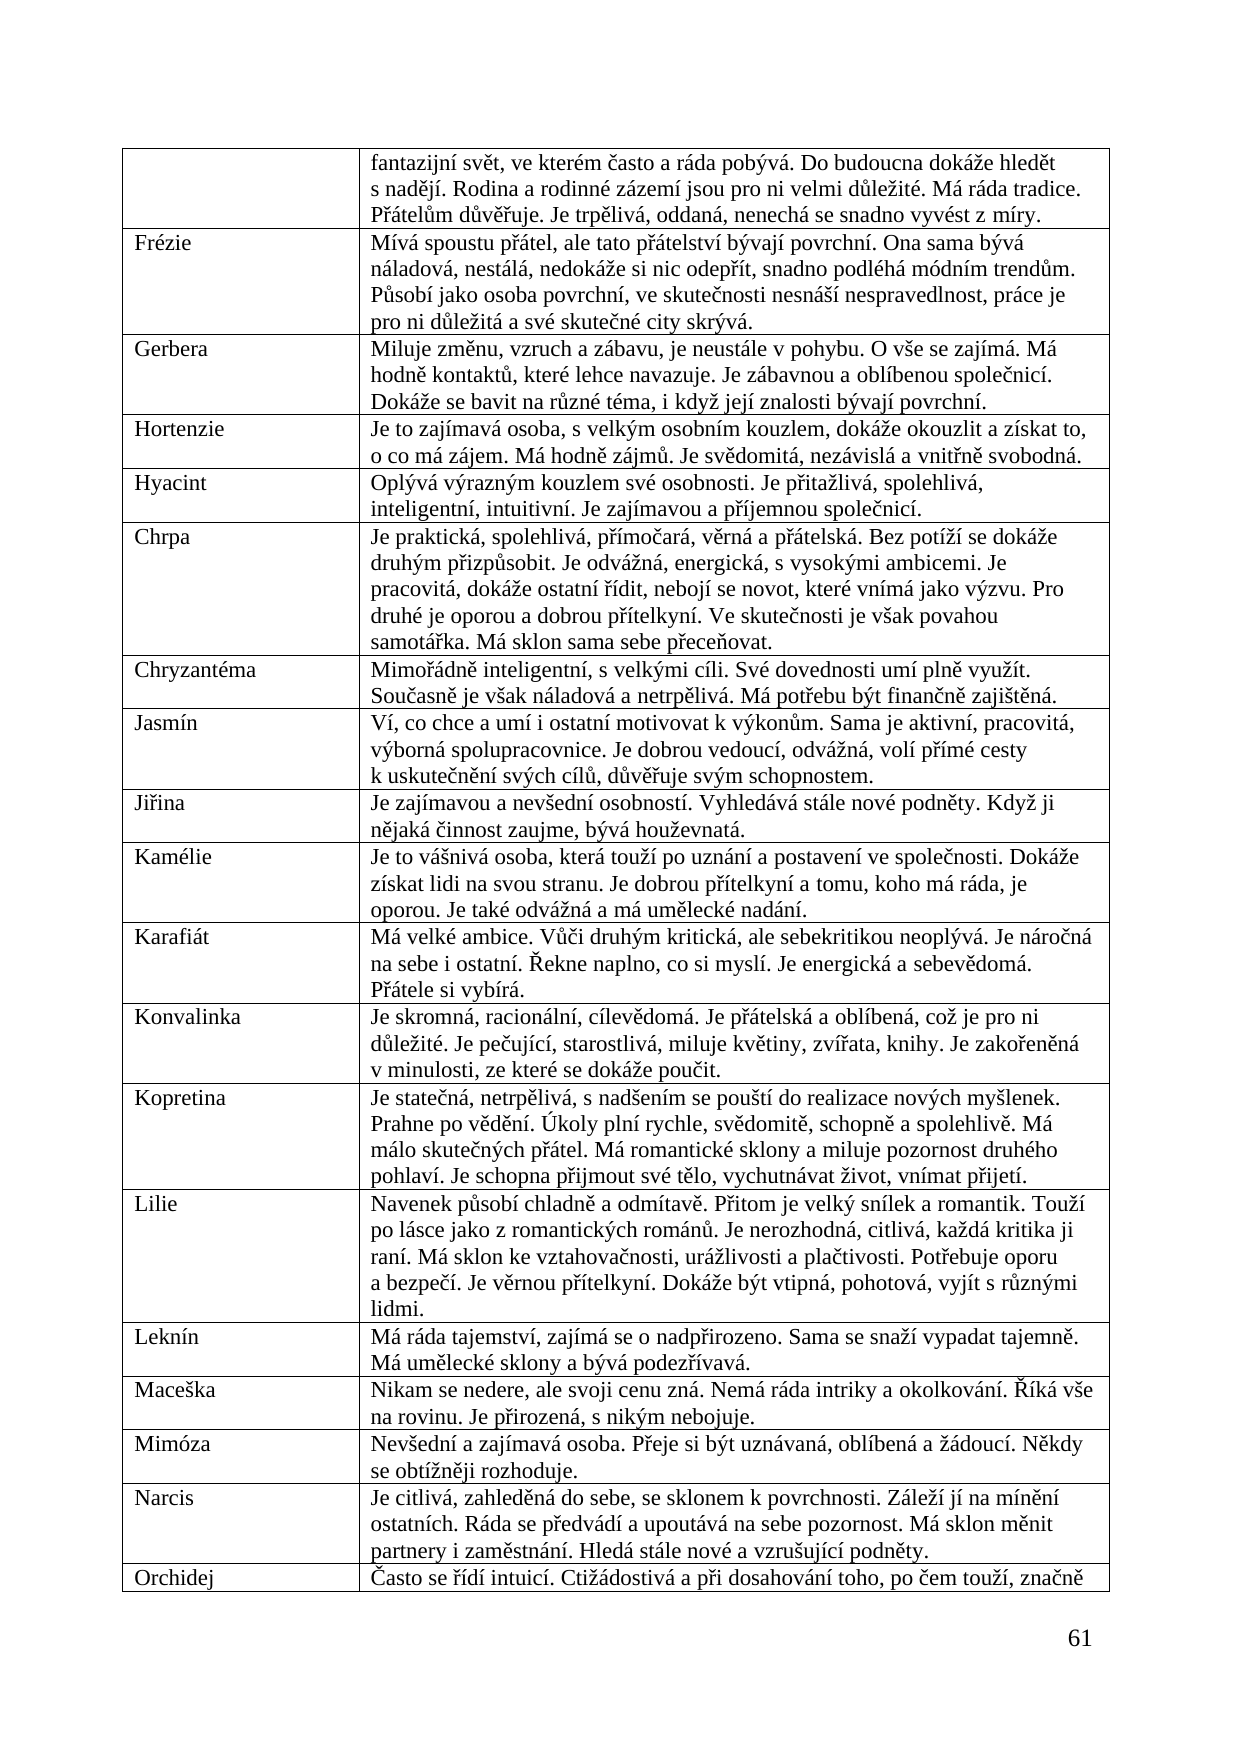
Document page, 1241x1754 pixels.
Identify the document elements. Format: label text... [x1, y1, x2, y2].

table_cell Miluje změnu, vzruch a zábavu, je neustále v pohybu. O vše se zajímá. Má hodně kontaktů, které lehce navazuje. Je zábavnou a oblíbenou společnicí. Dokáže se bavit na různé téma, i když její znalosti bývají povrchní. [360, 335, 1109, 414]
table_cell Frézie [123, 229, 359, 334]
table_cell Kamélie [123, 843, 359, 922]
table_cell Oplývá výrazným kouzlem své osobnosti. Je přitažlivá, spolehlivá, inteligentní, intuitivní. Je zajímavou a příjemnou společnicí. [360, 469, 1109, 522]
table_cell Mimóza [123, 1430, 359, 1483]
table_cell Je to vášnivá osoba, která touží po uznání a postavení ve společnosti. Dokáže získat lidi na svou stranu. Je dobrou přítelkyní a tomu, koho má ráda, je oporou. Je také odvážná a má umělecké nadání. [360, 843, 1109, 922]
table_cell Ví, co chce a umí i ostatní motivovat k výkonům. Sama je aktivní, pracovitá, výborná spolupracovnice. Je dobrou vedoucí, odvážná, volí přímé cesty k uskutečnění svých cílů, důvěřuje svým schopnostem. [360, 709, 1109, 788]
table_cell Leknín [123, 1323, 359, 1376]
table_cell Lilie [123, 1190, 359, 1322]
table_cell Je statečná, netrpělivá, s nadšením se pouští do realizace nových myšlenek. Prahne po vědění. Úkoly plní rychle, svědomitě, schopně a spolehlivě. Má málo skutečných přátel. Má romantické sklony a miluje pozornost druhého pohlaví. Je schopna přijmout své tělo, vychutnávat život, vnímat přijetí. [360, 1084, 1109, 1189]
table_cell Hyacint [123, 469, 359, 522]
table_cell Mívá spoustu přátel, ale tato přátelství bývají povrchní. Ona sama bývá náladová, nestálá, nedokáže si nic odepřít, snadno podléhá módním trendům. Působí jako osoba povrchní, ve skutečnosti nesnáší nespravedlnost, práce je pro ni důležitá a své skutečné city skrývá. [360, 229, 1109, 334]
table_cell Jiřina [123, 790, 359, 842]
table_cell Je praktická, spolehlivá, přímočará, věrná a přátelská. Bez potíží se dokáže druhým přizpůsobit. Je odvážná, energická, s vysokými ambicemi. Je pracovitá, dokáže ostatní řídit, nebojí se novot, které vnímá jako výzvu. Pro druhé je oporou a dobrou přítelkyní. Ve skutečnosti je však povahou samotářka. Má sklon sama sebe přeceňovat. [360, 523, 1109, 654]
table_cell Často se řídí intuicí. Ctižádostivá a při dosahování toho, po čem touží, značně [360, 1564, 1109, 1591]
table_cell Narcis [123, 1484, 359, 1563]
table_cell Navenek působí chladně a odmítavě. Přitom je velký snílek a romantik. Touží po lásce jako z romantických románů. Je nerozhodná, citlivá, každá kritika ji raní. Má sklon ke vztahovačnosti, urážlivosti a plačtivosti. Potřebuje oporu a bezpečí. Je věrnou přítelkyní. Dokáže být vtipná, pohotová, vyjít s různými lidmi. [360, 1190, 1109, 1322]
table_cell Konvalinka [123, 1004, 359, 1082]
table_cell Je citlivá, zahleděná do sebe, se sklonem k povrchnosti. Záleží jí na mínění ostatních. Ráda se předvádí a upoutává na sebe pozornost. Má sklon měnit partnery i zaměstnání. Hledá stále nové a vzrušující podněty. [360, 1484, 1109, 1563]
table_cell Má ráda tajemství, zajímá se o nadpřirozeno. Sama se snaží vypadat tajemně. Má umělecké sklony a bývá podezřívavá. [360, 1323, 1109, 1376]
table_cell Je zajímavou a nevšední osobností. Vyhledává stále nové podněty. Když ji nějaká činnost zaujme, bývá houževnatá. [360, 790, 1109, 842]
table_cell Mimořádně inteligentní, s velkými cíli. Své dovednosti umí plně využít. Současně je však náladová a netrpělivá. Má potřebu být finančně zajištěná. [360, 656, 1109, 708]
table_cell Nikam se nedere, ale svoji cenu zná. Nemá ráda intriky a okolkování. Říká vše na rovinu. Je přirozená, s nikým nebojuje. [360, 1377, 1109, 1429]
table_cell Jasmín [123, 709, 359, 788]
table_cell Hortenzie [123, 415, 359, 468]
table_cell Je to zajímavá osoba, s velkým osobním kouzlem, dokáže okouzlit a získat to, o co má zájem. Má hodně zájmů. Je svědomitá, nezávislá a vnitřně svobodná. [360, 415, 1109, 468]
table_cell Maceška [123, 1377, 359, 1429]
table_cell [123, 149, 359, 228]
table_cell Chrpa [123, 523, 359, 654]
table_cell Má velké ambice. Vůči druhým kritická, ale sebekritikou neoplývá. Je náročná na sebe i ostatní. Řekne naplno, co si myslí. Je energická a sebevědomá. Přátele si vybírá. [360, 923, 1109, 1002]
table_cell Karafiát [123, 923, 359, 1002]
table_cell Chryzantéma [123, 656, 359, 708]
table_cell fantazijní svět, ve kterém často a ráda pobývá. Do budoucna dokáže hledět s nadějí. Rodina a rodinné zázemí jsou pro ni velmi důležité. Má ráda tradice. Přátelům důvěřuje. Je trpělivá, oddaná, nenechá se snadno vyvést z míry. [360, 149, 1109, 228]
table_cell Kopretina [123, 1084, 359, 1189]
table_cell Nevšední a zajímavá osoba. Přeje si být uznávaná, oblíbená a žádoucí. Někdy se obtížněji rozhoduje. [360, 1430, 1109, 1483]
table_cell Gerbera [123, 335, 359, 414]
table_cell Orchidej [123, 1564, 359, 1591]
table_cell Je skromná, racionální, cílevědomá. Je přátelská a oblíbená, což je pro ni důležité. Je pečující, starostlivá, miluje květiny, zvířata, knihy. Je zakořeněná v minulosti, ze které se dokáže poučit. [360, 1004, 1109, 1082]
